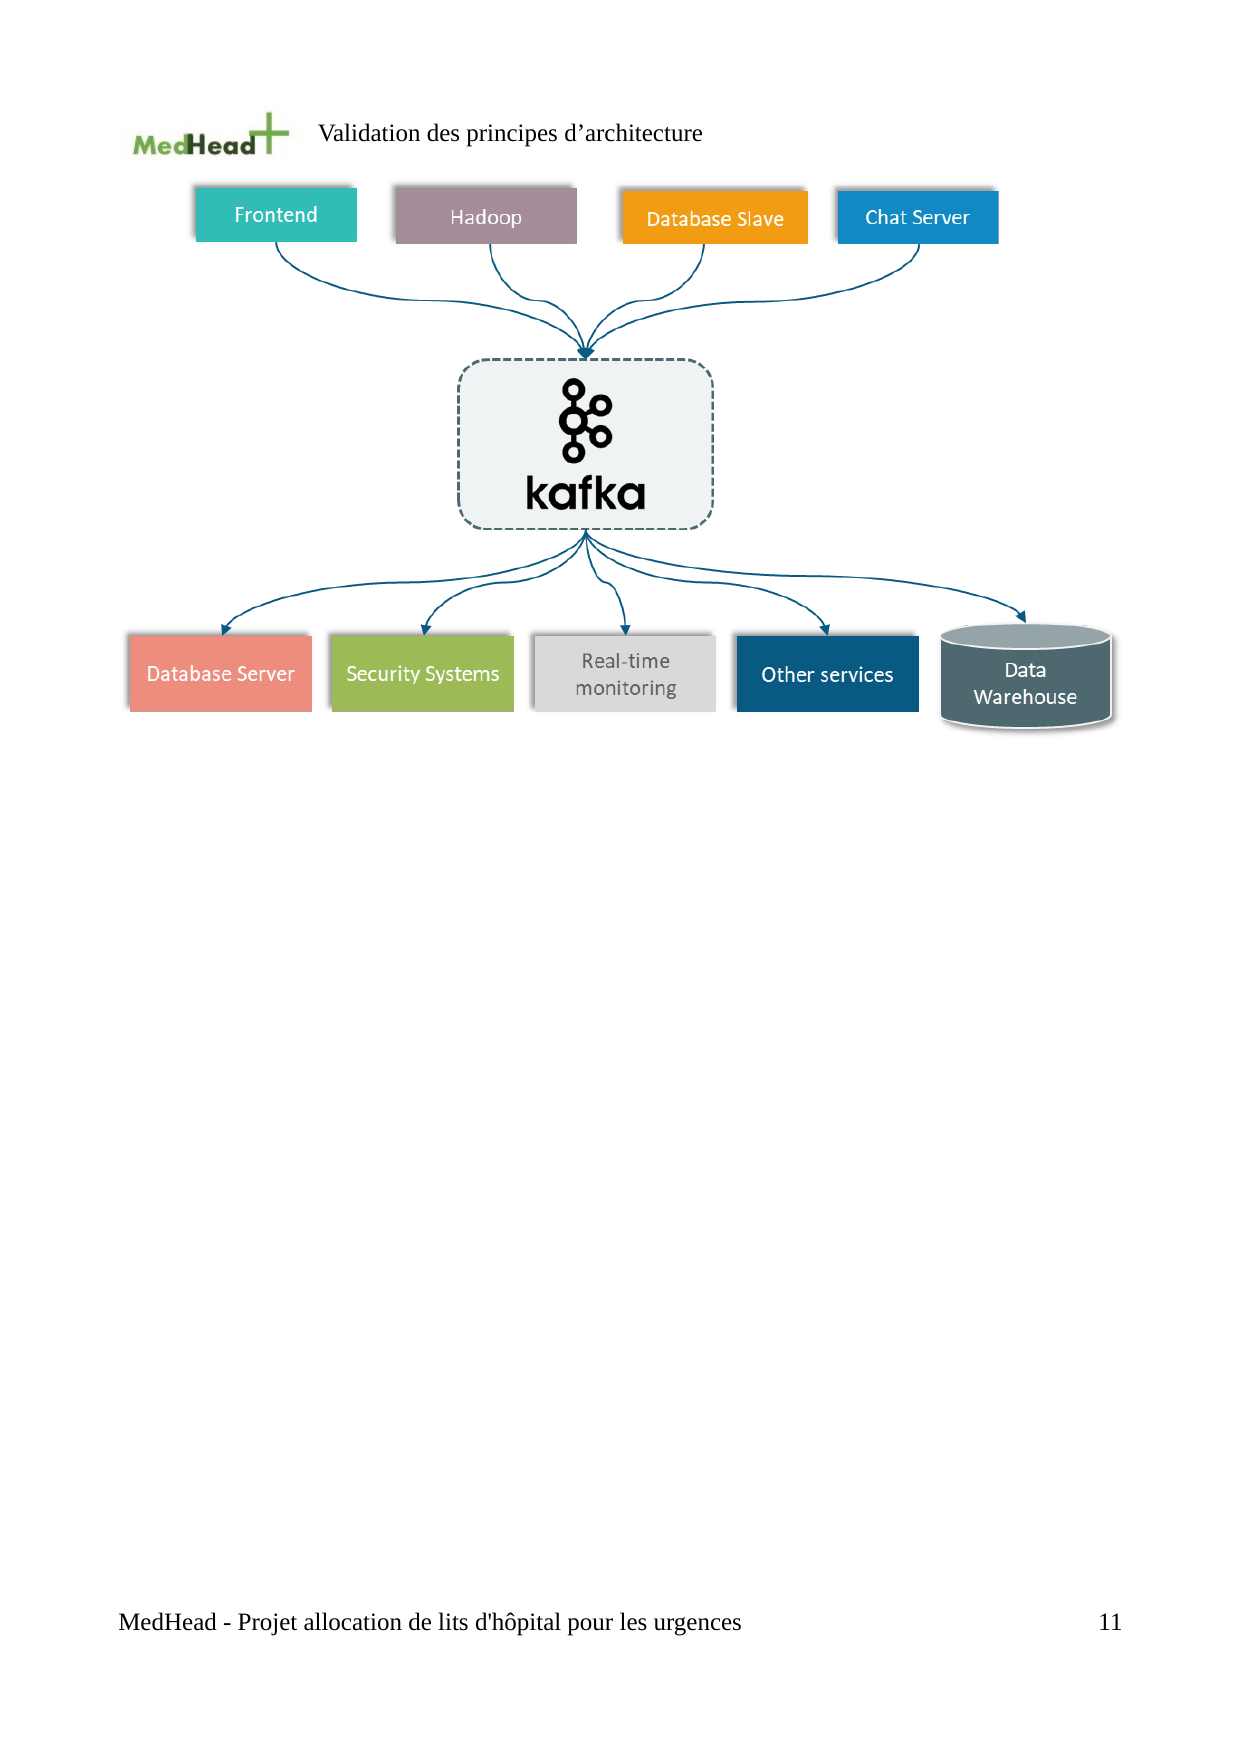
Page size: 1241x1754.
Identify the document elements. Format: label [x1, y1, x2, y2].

picture [118, 176, 1123, 740]
picture [118, 105, 305, 160]
